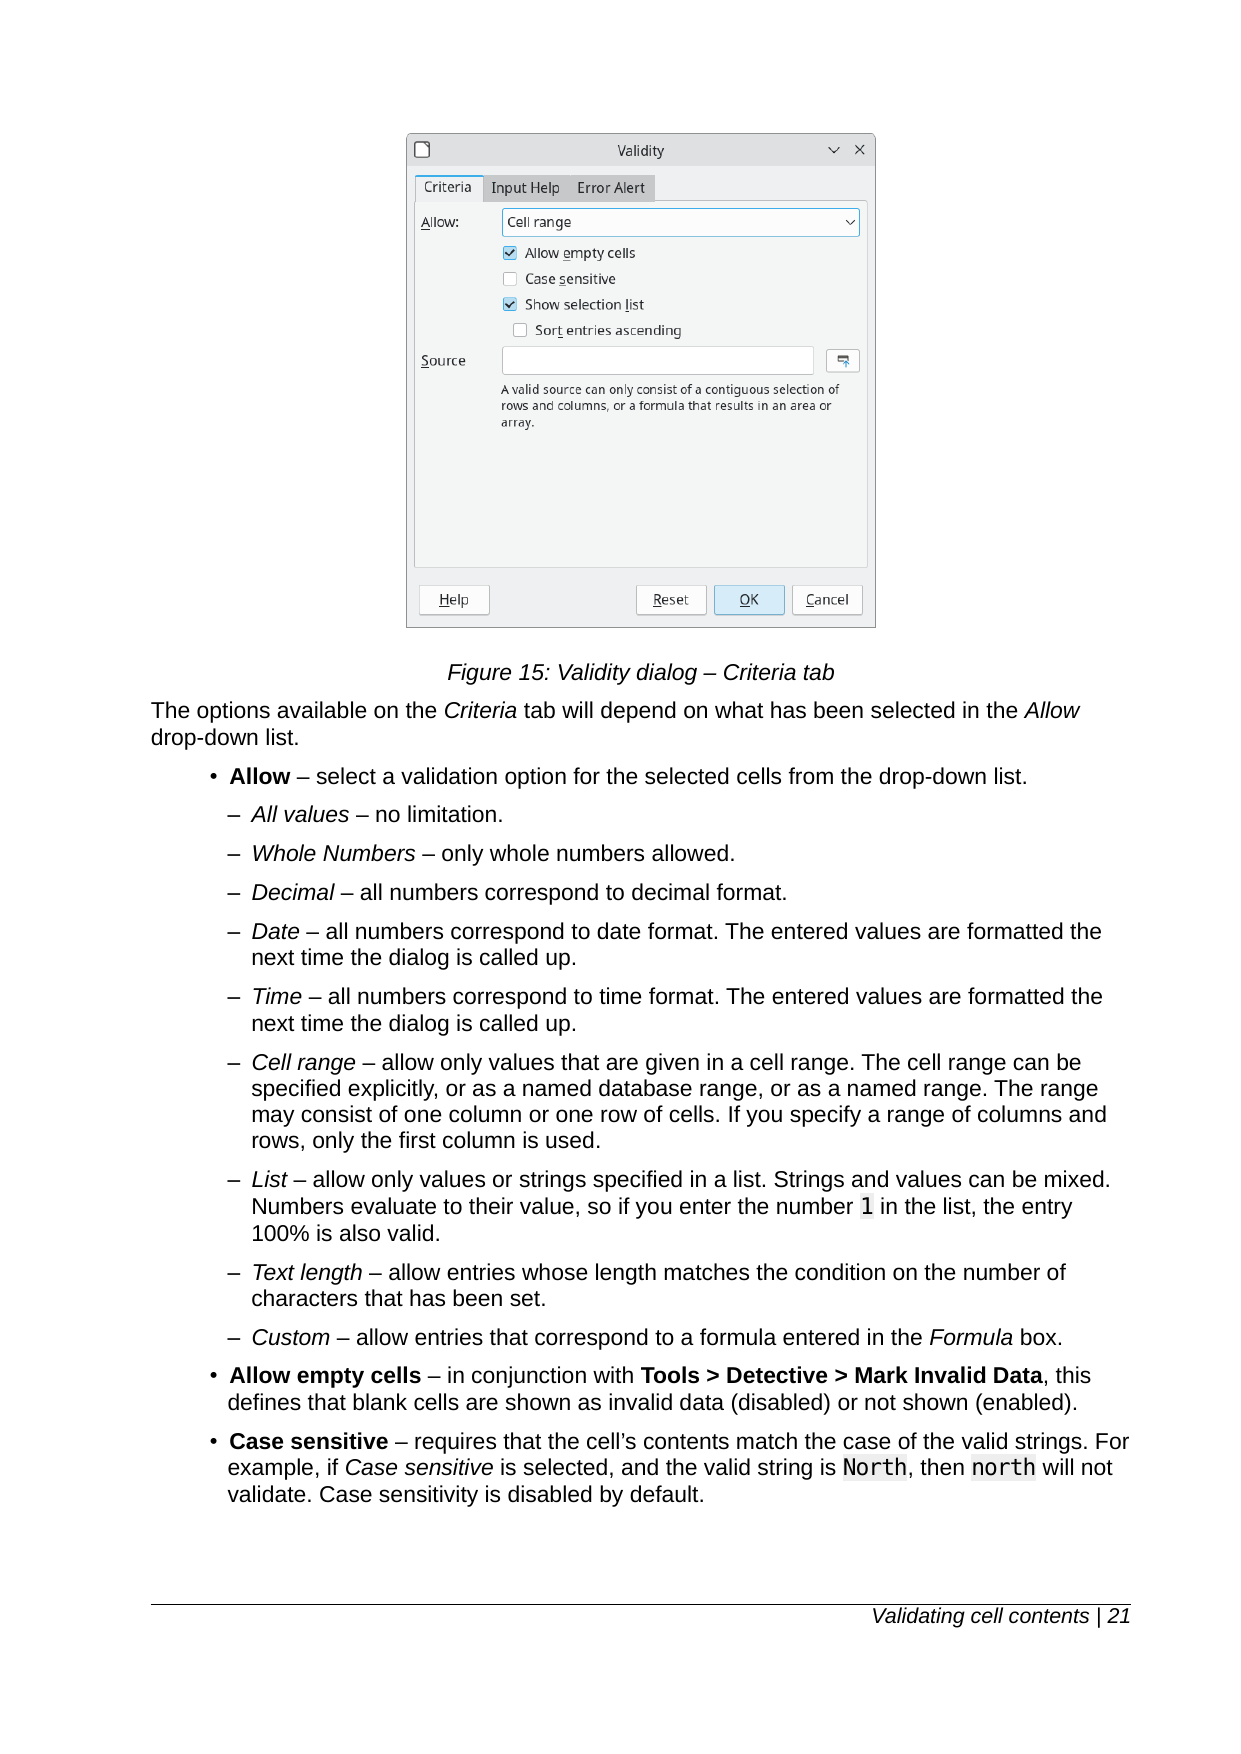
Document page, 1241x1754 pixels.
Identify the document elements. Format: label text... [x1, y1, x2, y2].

list Text length – allow entries whose length matches the condition on the number of characters that has been set. [227, 1258, 1131, 1311]
list Allow empty cells – in conjunction with Tools > Detective > Mark Invalid Data, this defines that blank cells are shown as invalid data (disabled) or not shown (enabled). [209, 1362, 1131, 1415]
list Allow – select a validation option for the selected cells from the drop-down list. [209, 763, 1131, 789]
list List – allow only values or strings specified in a list. Strings and values can be mixed. Numbers evaluate to their value, so if you enter the number 1 in the list, the entry 100% is also valid. [227, 1166, 1131, 1246]
list Decimal – all numbers correspond to decimal format. [227, 879, 1131, 906]
list All values – no limitation. [227, 801, 1131, 828]
list Time – all numbers correspond to time format. The entered values are formatted the next time the dialog is called up. [227, 983, 1131, 1036]
list Custom – allow entries that correspond to a formula entered in the Formula box. [227, 1324, 1131, 1350]
list Date – all numbers correspond to date format. The entered values are formatted the next time the dialog is called up. [227, 918, 1131, 971]
picture [389, 121, 892, 647]
list Whole Numbers – only whole numbers allowed. [227, 840, 1131, 867]
text Figure 15: Validity dialog – Criteria tab [151, 659, 1131, 685]
list The options available on the Criteria tab will depend on what has been selected in the Allow drop-down list. [151, 697, 1131, 750]
list Cell range – allow only values that are given in a cell range. The cell range can be specified explicitly, or as a named database range, or as a named range. The range may consist of one column or one row of cells. If you specify a range of columns and rows, only the first column is used. [227, 1048, 1131, 1154]
list Case sensitive – requires that the cell’s contents match the case of the valid strings. For example, if Case sensitive is selected, and the valid string is North, then north will not validate. Case sensitivity is disabled by default. [209, 1428, 1131, 1507]
